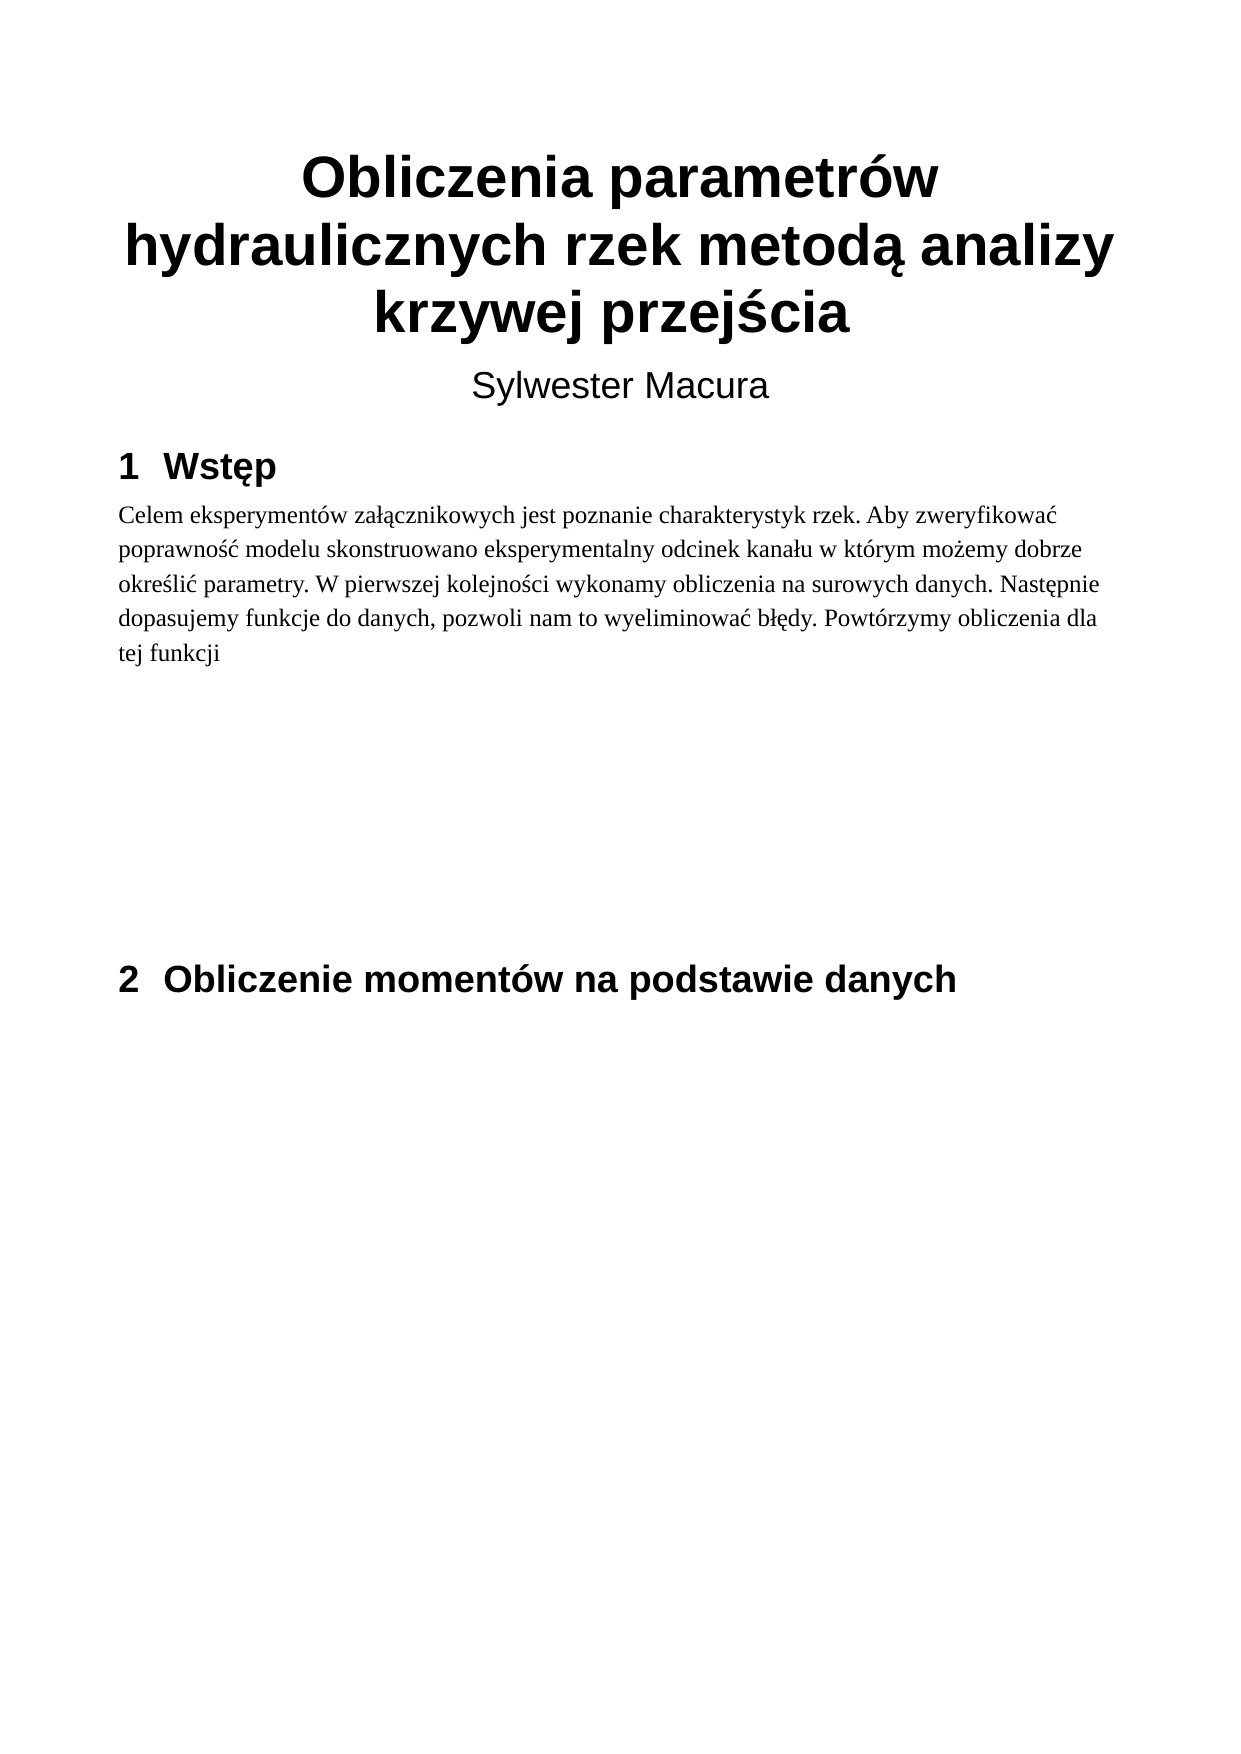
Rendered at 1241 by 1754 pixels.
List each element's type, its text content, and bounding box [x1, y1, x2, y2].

subtitle Sylwester Macura [118, 363, 1122, 406]
subtitle Wstęp [118, 444, 1122, 487]
text Celem eksperymentów załącznikowych jest poznanie charakterystyk rzek. Aby zweryfikować poprawność modelu skonstruowano eksperymentalny odcinek kanału w którym możemy dobrze określić parametry. W pierwszej kolejności wykonamy obliczenia na surowych danych. Następnie dopasujemy funkcje do danych, pozwoli nam to wyeliminować błędy. Powtórzymy obliczenia dla tej funkcji [118, 500, 1122, 667]
subtitle Obliczenie momentów na podstawie danych [118, 957, 1122, 1001]
title Obliczenia parametrów hydraulicznych rzek metodą analizy krzywej przejścia [118, 143, 1122, 344]
